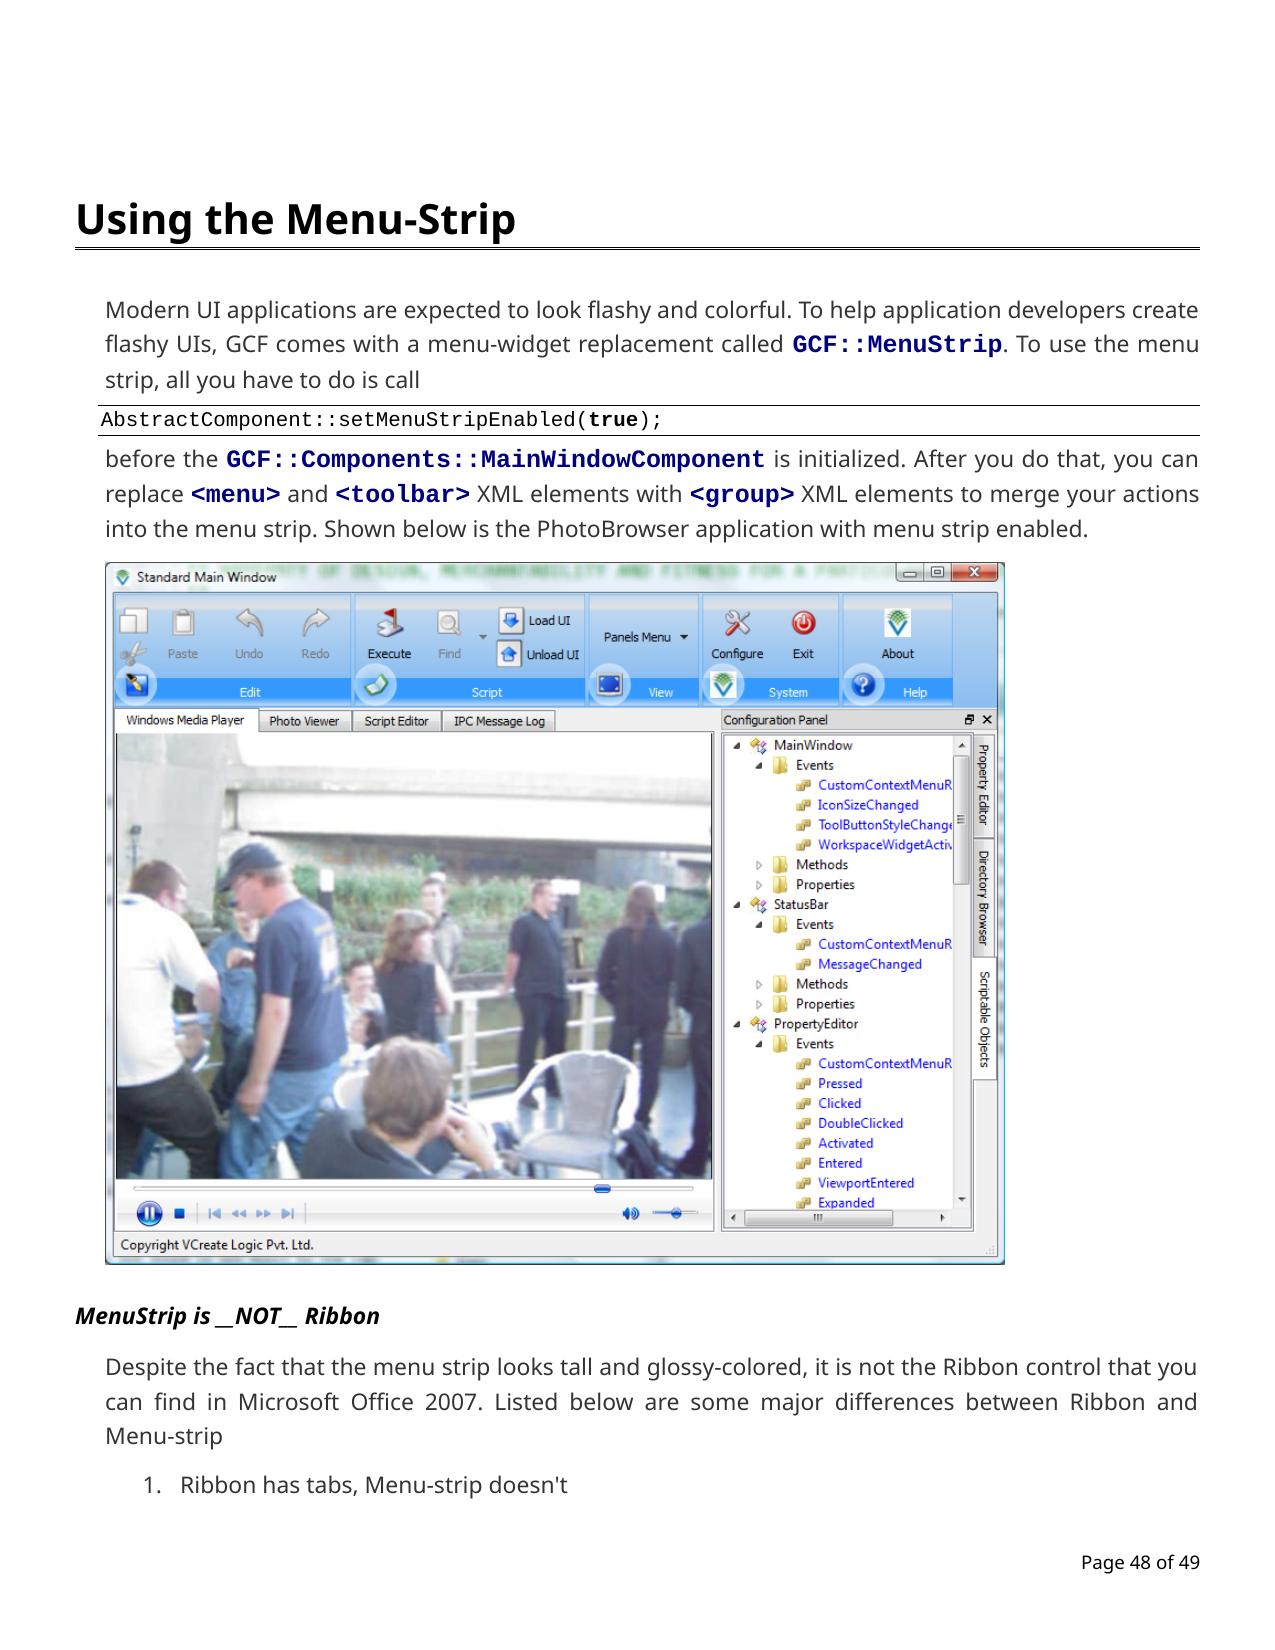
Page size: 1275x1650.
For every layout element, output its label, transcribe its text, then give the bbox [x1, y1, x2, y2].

text Despite the fact that the menu strip looks tall and glossy-colored, it is not the Ribbon control that you can find in Microsoft Office 2007. Listed below are some major differences between Ribbon and Menu-strip [105, 1351, 1200, 1451]
picture [105, 562, 1005, 1265]
subtitle Using the Menu-Strip [75, 190, 1200, 247]
text before the GCF::Components::MainWindowComponent is initialized. After you do that, you can replace <menu> and <toolbar> XML elements with <group> XML elements to merge your actions into the menu strip. Shown below is the PhotoBrowser application with menu strip enabled. [105, 443, 1200, 544]
list Ribbon has tabs, Menu-strip doesn't [142, 1469, 1200, 1501]
subtitle MenuStrip is __NOT__ Ribbon [75, 1300, 1200, 1331]
text Modern UI applications are expected to look flashy and colorful. To help application developers create flashy UIs, GCF comes with a menu-widget replacement called GCF::MenuStrip. To use the menu strip, all you have to do is call [105, 294, 1200, 395]
text AbstractComponent::setMenuStripEnabled(true); [97, 406, 1200, 435]
